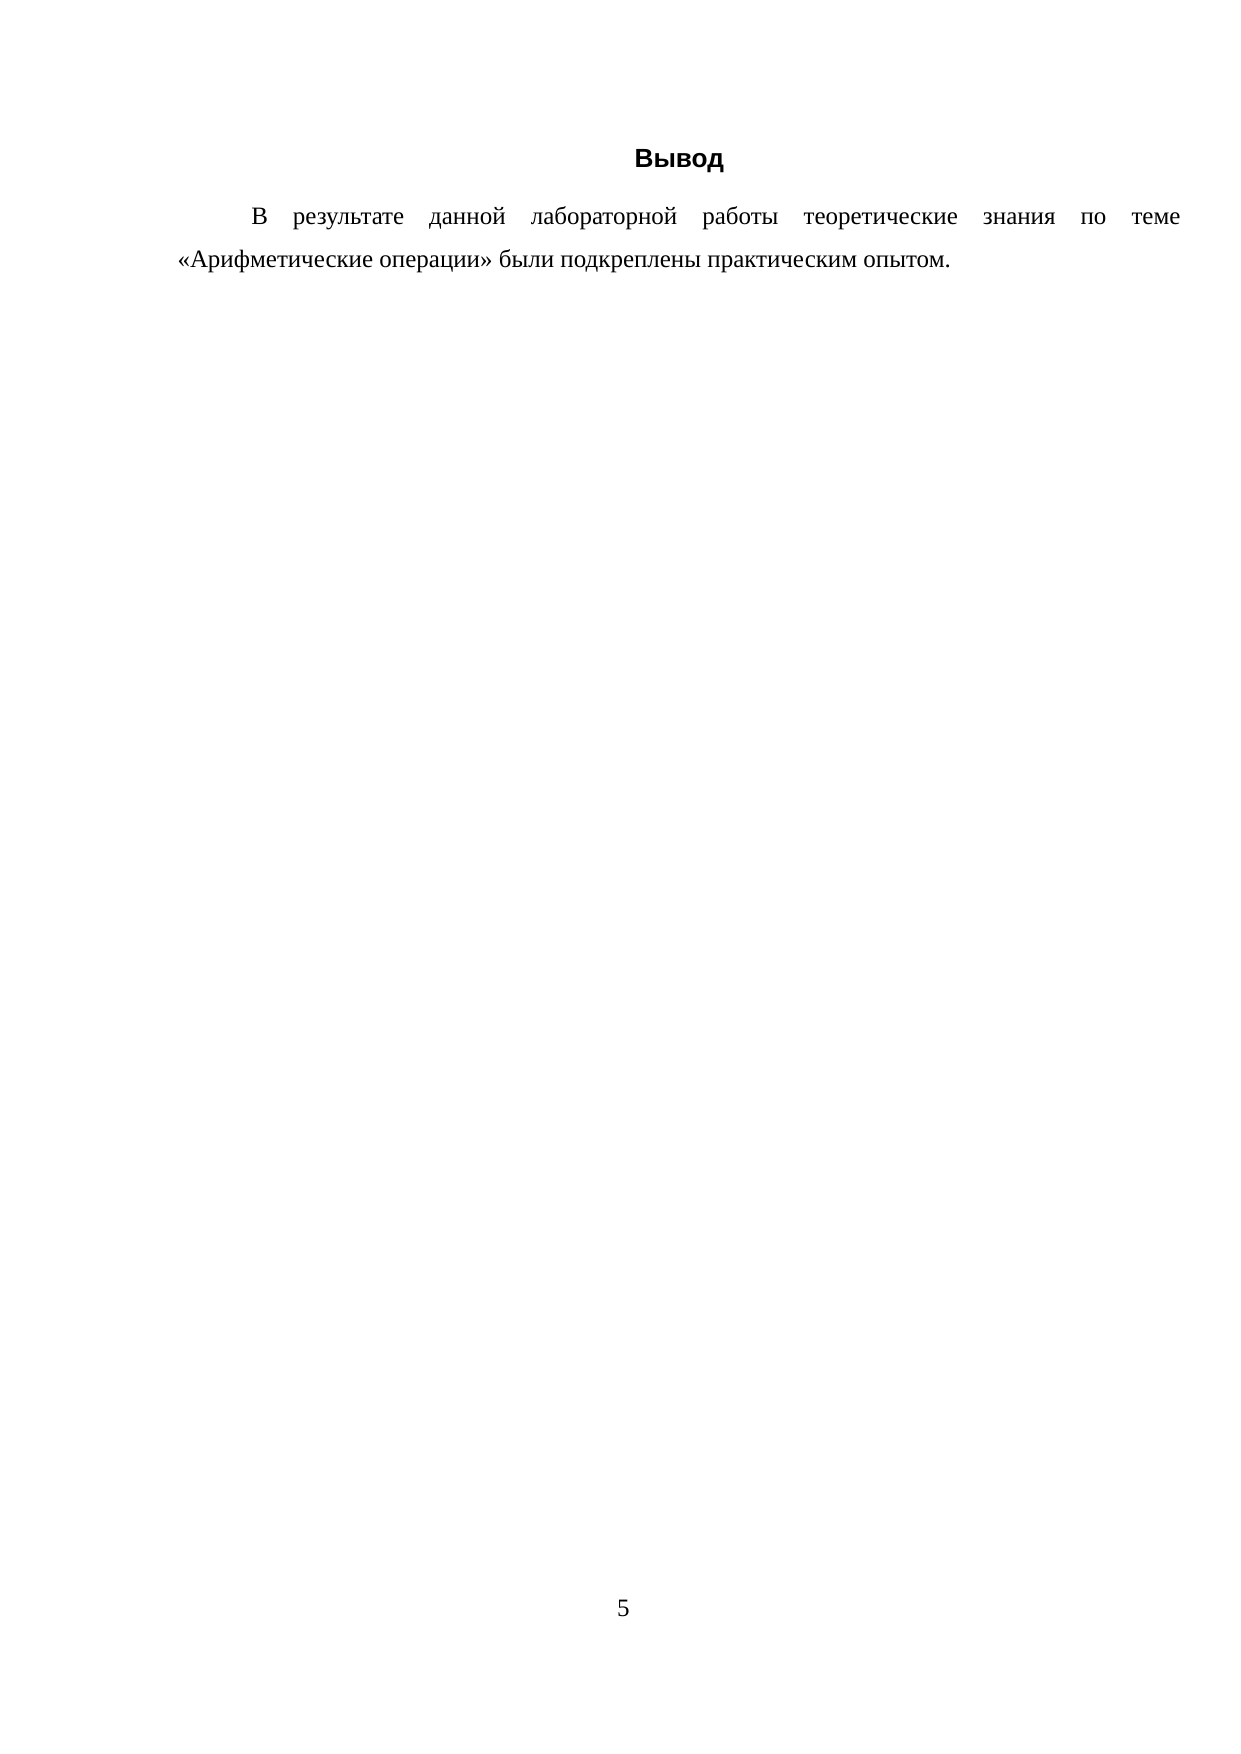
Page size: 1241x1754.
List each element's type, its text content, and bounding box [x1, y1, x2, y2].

text В результате данной лабораторной работы теоретические знания по теме «Арифметические операции» были подкреплены практическим опытом. [177, 201, 1181, 273]
subtitle Вывод [177, 143, 1181, 173]
